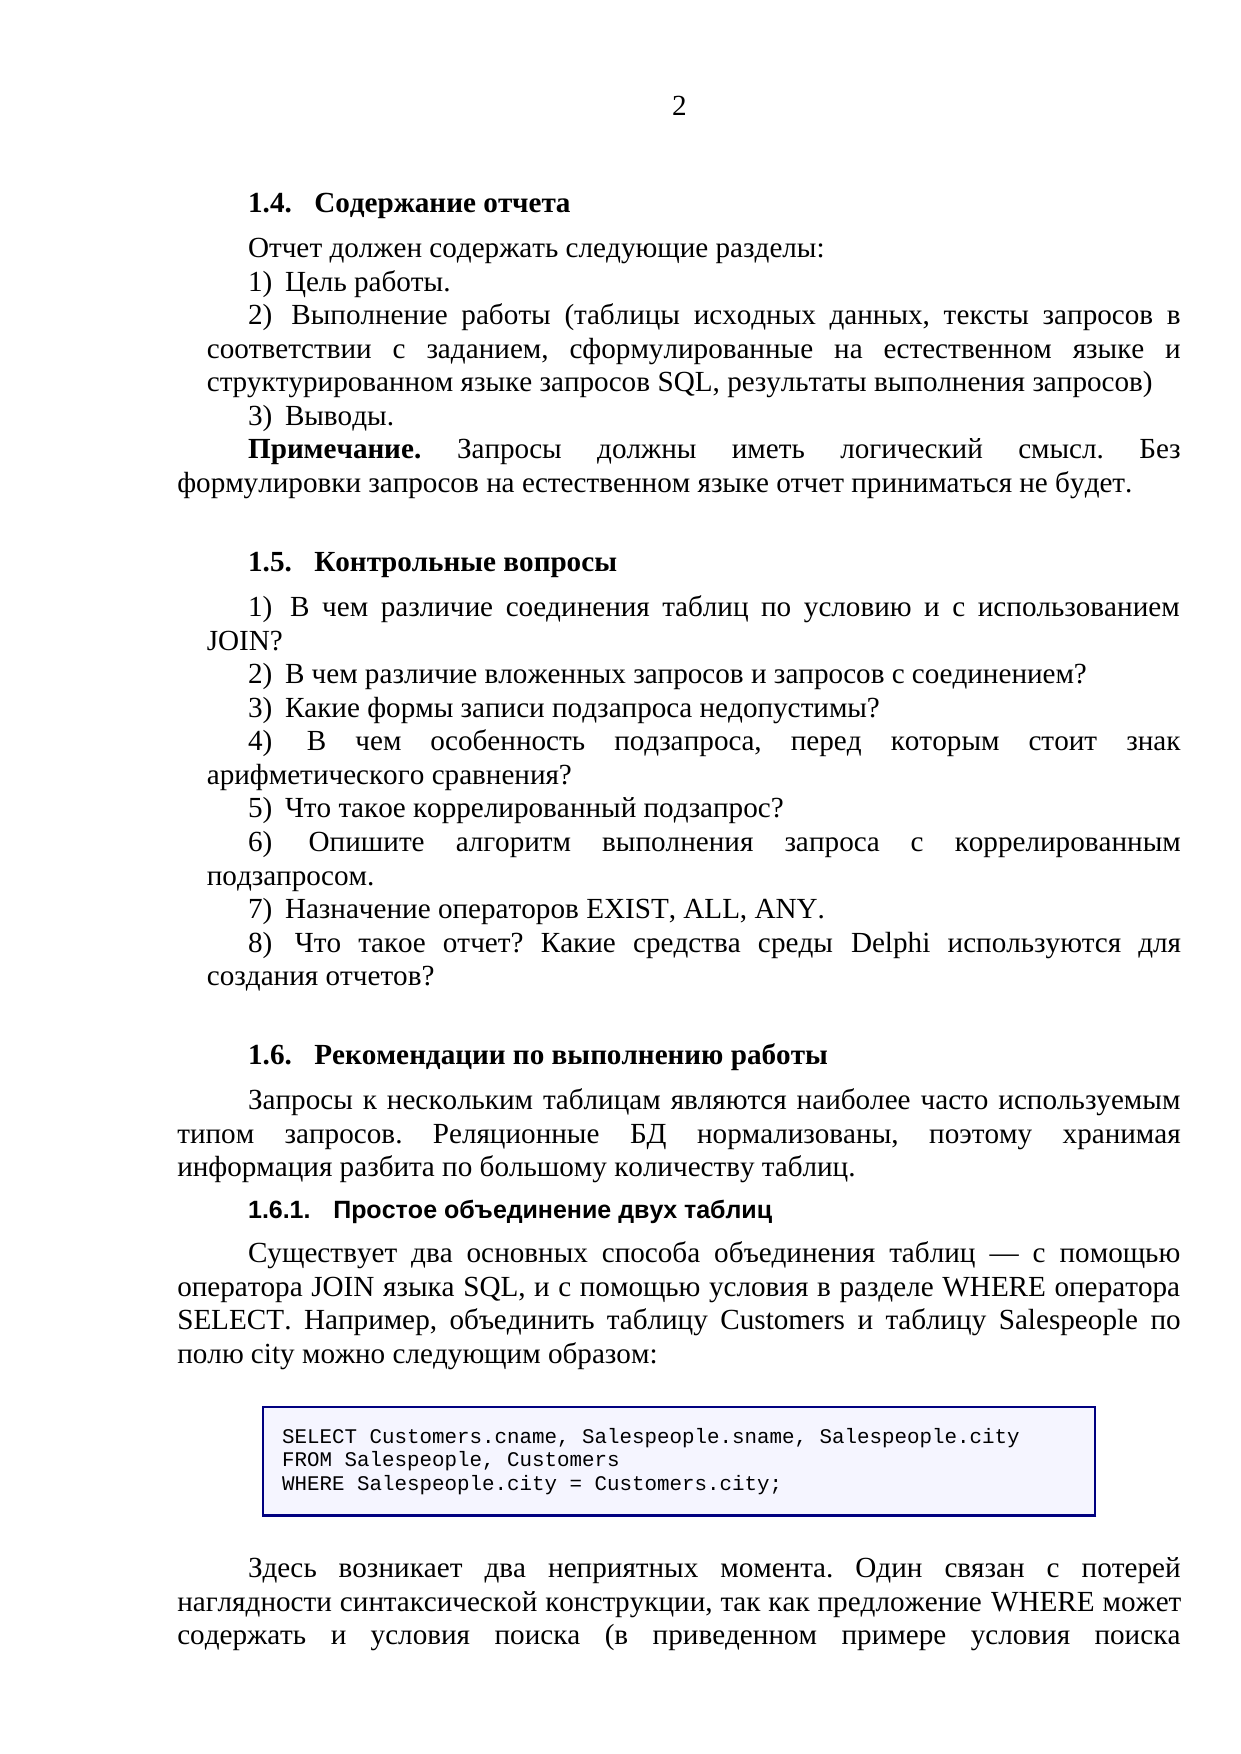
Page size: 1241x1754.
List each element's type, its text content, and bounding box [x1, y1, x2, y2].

list Что такое отчет? Какие средства среды Delphi используются для создания отчетов? [177, 925, 1181, 992]
subtitle Простое объединение двух таблиц [177, 1195, 1181, 1224]
subtitle Контрольные вопросы [177, 544, 1181, 578]
list Цель работы. [177, 264, 1181, 297]
text Примечание. Запросы должны иметь логический смысл. Без формулировки запросов на естественном языке отчет приниматься не будет. [177, 432, 1181, 499]
list В чем различие соединения таблиц по условию и с использованием JOIN? [177, 589, 1181, 656]
list В чем различие вложенных запросов и запросов с соединением? [177, 656, 1181, 690]
text Существует два основных способа объединения таблиц — с помощью оператора JOIN языка SQL, и с помощью условия в разделе WHERE оператора SELECT. Например, объединить таблицу Customers и таблицу Salespeople по полю city можно следующим образом: [177, 1235, 1181, 1369]
list Опишите алгоритм выполнения запроса с коррелированным подзапросом. [177, 824, 1181, 891]
subtitle Содержание отчета [177, 185, 1181, 219]
text Здесь возникает два неприятных момента. Один связан с потерей наглядности синтаксической конструкции, так как предложение WHERE может содержать и условия поиска (в приведенном примере условия поиска [177, 1550, 1181, 1651]
text FROM Salespeople, Customers [282, 1449, 1077, 1473]
list Выполнение работы (таблицы исходных данных, тексты запросов в соответствии с заданием, сформулированные на естественном языке и структурированном языке запросов SQL, результаты выполнения запросов) [177, 297, 1181, 398]
text Отчет должен содержать следующие разделы: [177, 230, 1181, 264]
text Запросы к нескольким таблицам являются наиболее часто используемым типом запросов. Реляционные БД нормализованы, поэтому хранимая информация разбита по большому количеству таблиц. [177, 1082, 1181, 1183]
list Выводы. [177, 398, 1181, 432]
subtitle Рекомендации по выполнению работы [177, 1037, 1181, 1071]
list Что такое коррелированный подзапрос? [177, 791, 1181, 824]
text WHERE Salespeople.city = Customers.city; [282, 1473, 1077, 1497]
list В чем особенность подзапроса, перед которым стоит знак арифметического сравнения? [177, 723, 1181, 791]
text SELECT Customers.cname, Salespeople.sname, Salespeople.city [282, 1426, 1077, 1449]
list Назначение операторов EXIST, ALL, ANY. [177, 891, 1181, 925]
list Какие формы записи подзапроса недопустимы? [177, 690, 1181, 723]
